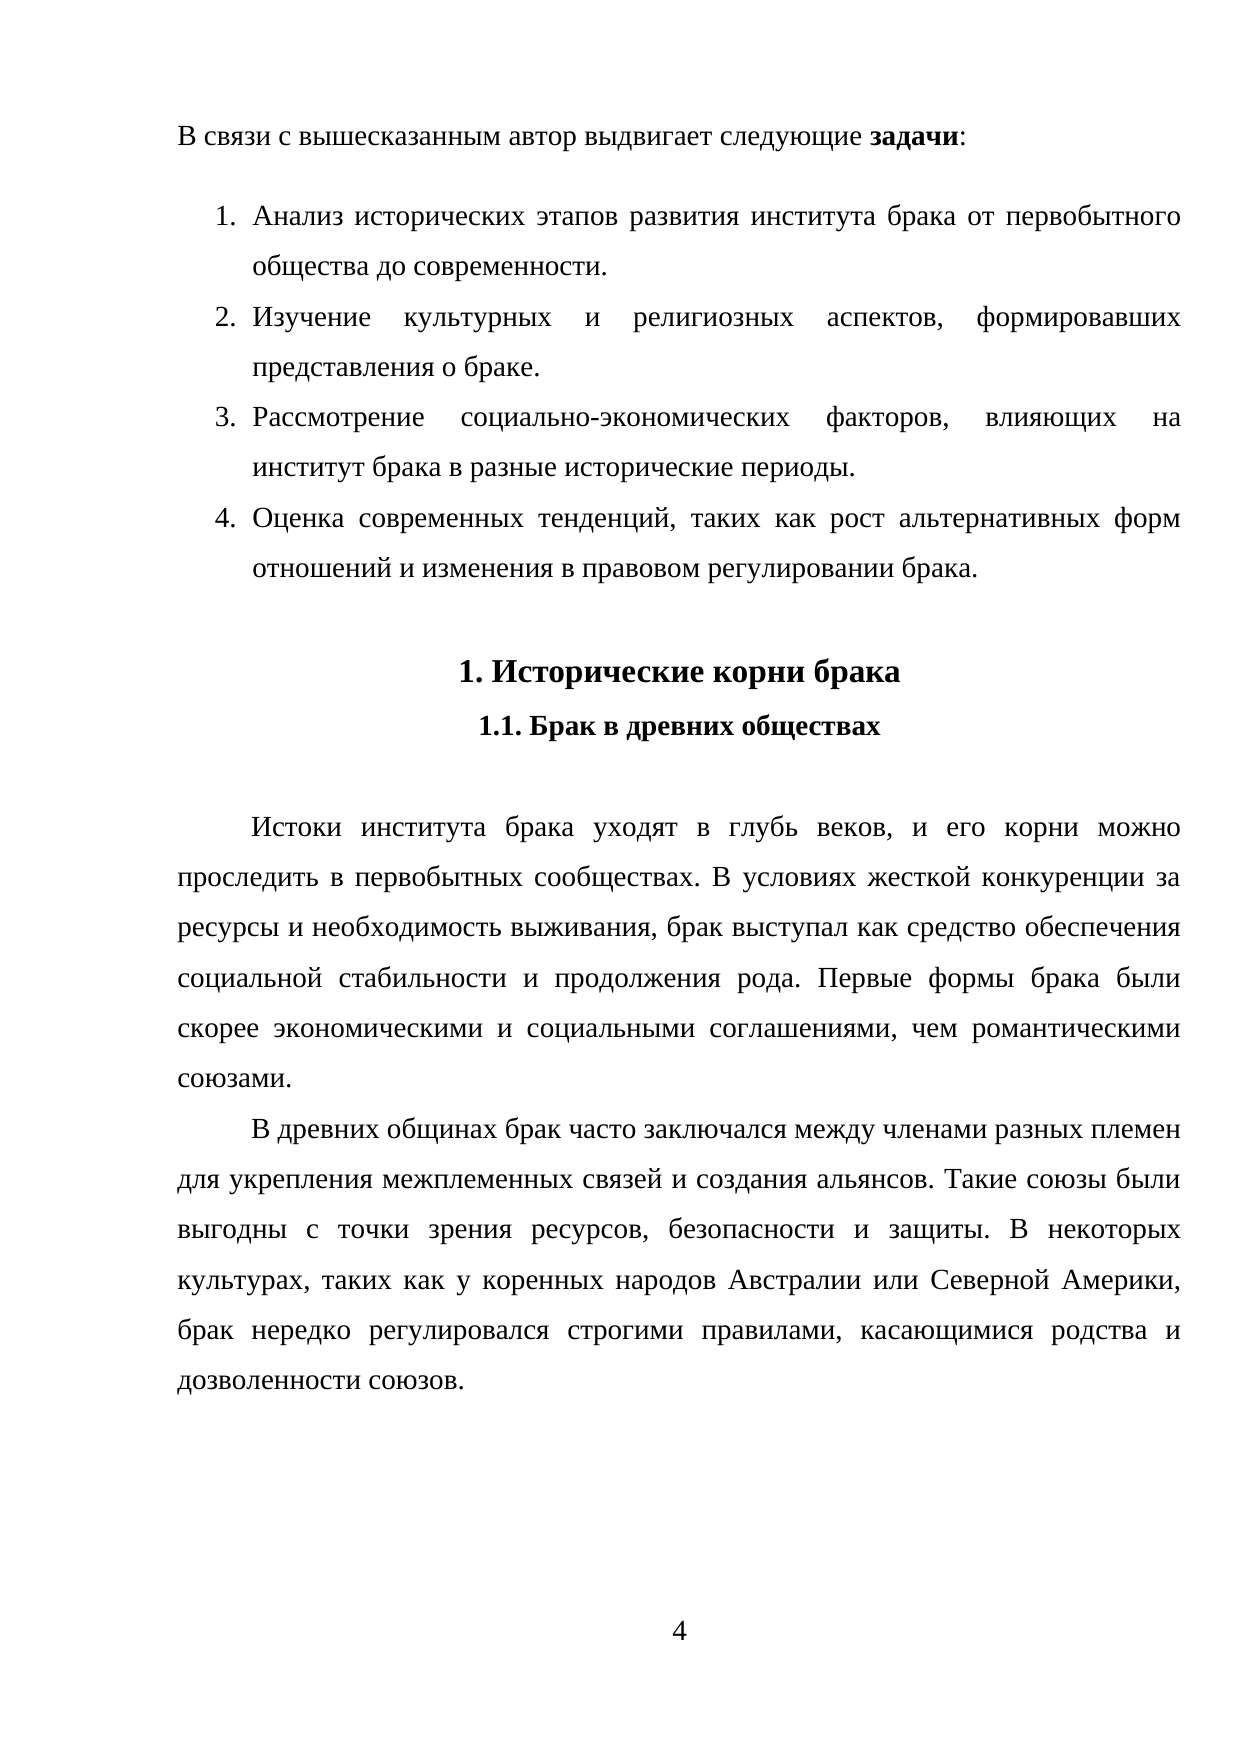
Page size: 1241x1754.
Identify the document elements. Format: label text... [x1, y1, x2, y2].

list Анализ исторических этапов развития института брака от первобытного общества до современности. [214, 198, 1182, 282]
subtitle 1. Исторические корни брака [177, 651, 1182, 689]
text Истоки института брака уходят в глубь веков, и его корни можно проследить в первобытных сообществах. В условиях жесткой конкуренции за ресурсы и необходимость выживания, брак выступал как средство обеспечения социальной стабильности и продолжения рода. Первые формы брака были скорее экономическими и социальными соглашениями, чем романтическими союзами. [177, 809, 1182, 1094]
text В древних общинах брак часто заключался между членами разных племен для укрепления межплеменных связей и создания альянсов. Такие союзы были выгодны с точки зрения ресурсов, безопасности и защиты. В некоторых культурах, таких как у коренных народов Австралии или Северной Америки, брак нередко регулировался строгими правилами, касающимися родства и дозволенности союзов. [177, 1111, 1182, 1396]
list Рассмотрение социально-экономических факторов, влияющих на институт брака в разные исторические периоды. [214, 399, 1182, 483]
text В связи с вышесказанным автор выдвигает следующие задачи: [177, 118, 1182, 152]
subtitle 1.1. Брак в древних обществах [177, 708, 1182, 742]
list Изучение культурных и религиозных аспектов, формировавших представления о браке. [214, 299, 1182, 382]
list Оценка современных тенденций, таких как рост альтернативных форм отношений и изменения в правовом регулировании брака. [214, 500, 1182, 584]
